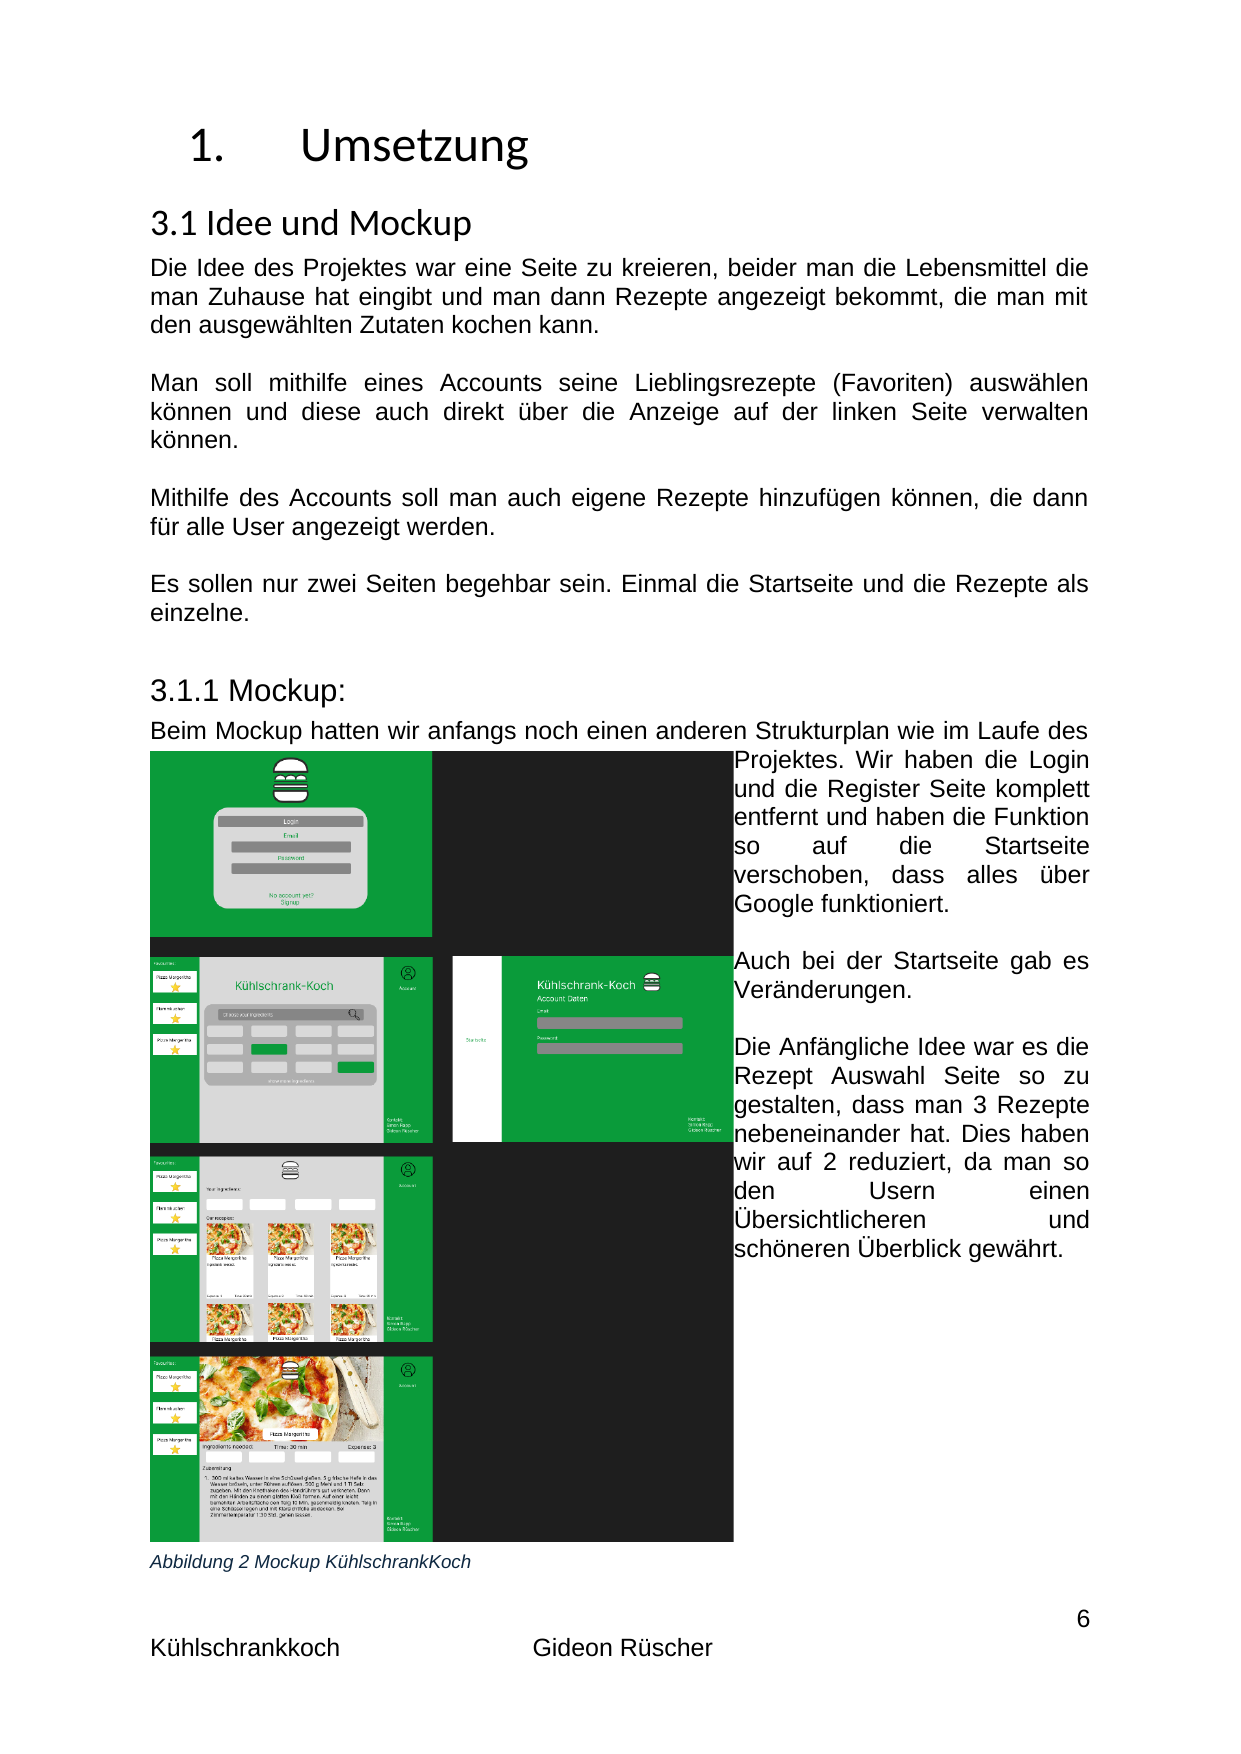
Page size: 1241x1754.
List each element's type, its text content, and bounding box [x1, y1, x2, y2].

list Umsetzung [187, 112, 1090, 173]
text Auch bei der Startseite gab es Veränderungen. [734, 946, 1090, 1004]
subtitle 3.1.1 Mockup: [150, 672, 1090, 708]
subtitle 3.1 Idee und Mockup [150, 198, 1090, 244]
text Mithilfe des Accounts soll man auch eigene Rezepte hinzufügen können, die dann für alle User angezeigt werden. [150, 483, 1090, 540]
text Beim Mockup hatten wir anfangs noch einen anderen Strukturplan wie im Laufe des Projektes. Wir haben die Login und die Register Seite komplett entfernt und haben die Funktion so auf die Startseite verschoben, dass alles über Google funktioniert. [150, 716, 1090, 917]
text Die Idee des Projektes war eine Seite zu kreieren, beider man die Lebensmittel die man Zuhause hat eingibt und man dann Rezepte angezeigt bekommt, die man mit den ausgewählten Zutaten kochen kann. [150, 253, 1090, 339]
text Man soll mithilfe eines Accounts seine Lieblingsrezepte (Favoriten) auswählen können und diese auch direkt über die Anzeige auf der linken Seite verwalten können. [150, 368, 1090, 454]
text Es sollen nur zwei Seiten begehbar sein. Einmal die Startseite und die Rezepte als einzelne. [150, 569, 1090, 626]
text Abbildung 2 Mockup KühlschrankKoch [150, 1551, 733, 1573]
text Die Anfängliche Idee war es die Rezept Auswahl Seite so zu gestalten, dass man 3 Rezepte nebeneinander hat. Dies haben wir auf 2 reduziert, da man so den Usern einen Übersichtlicheren und schöneren Überblick gewährt. [734, 1032, 1090, 1262]
